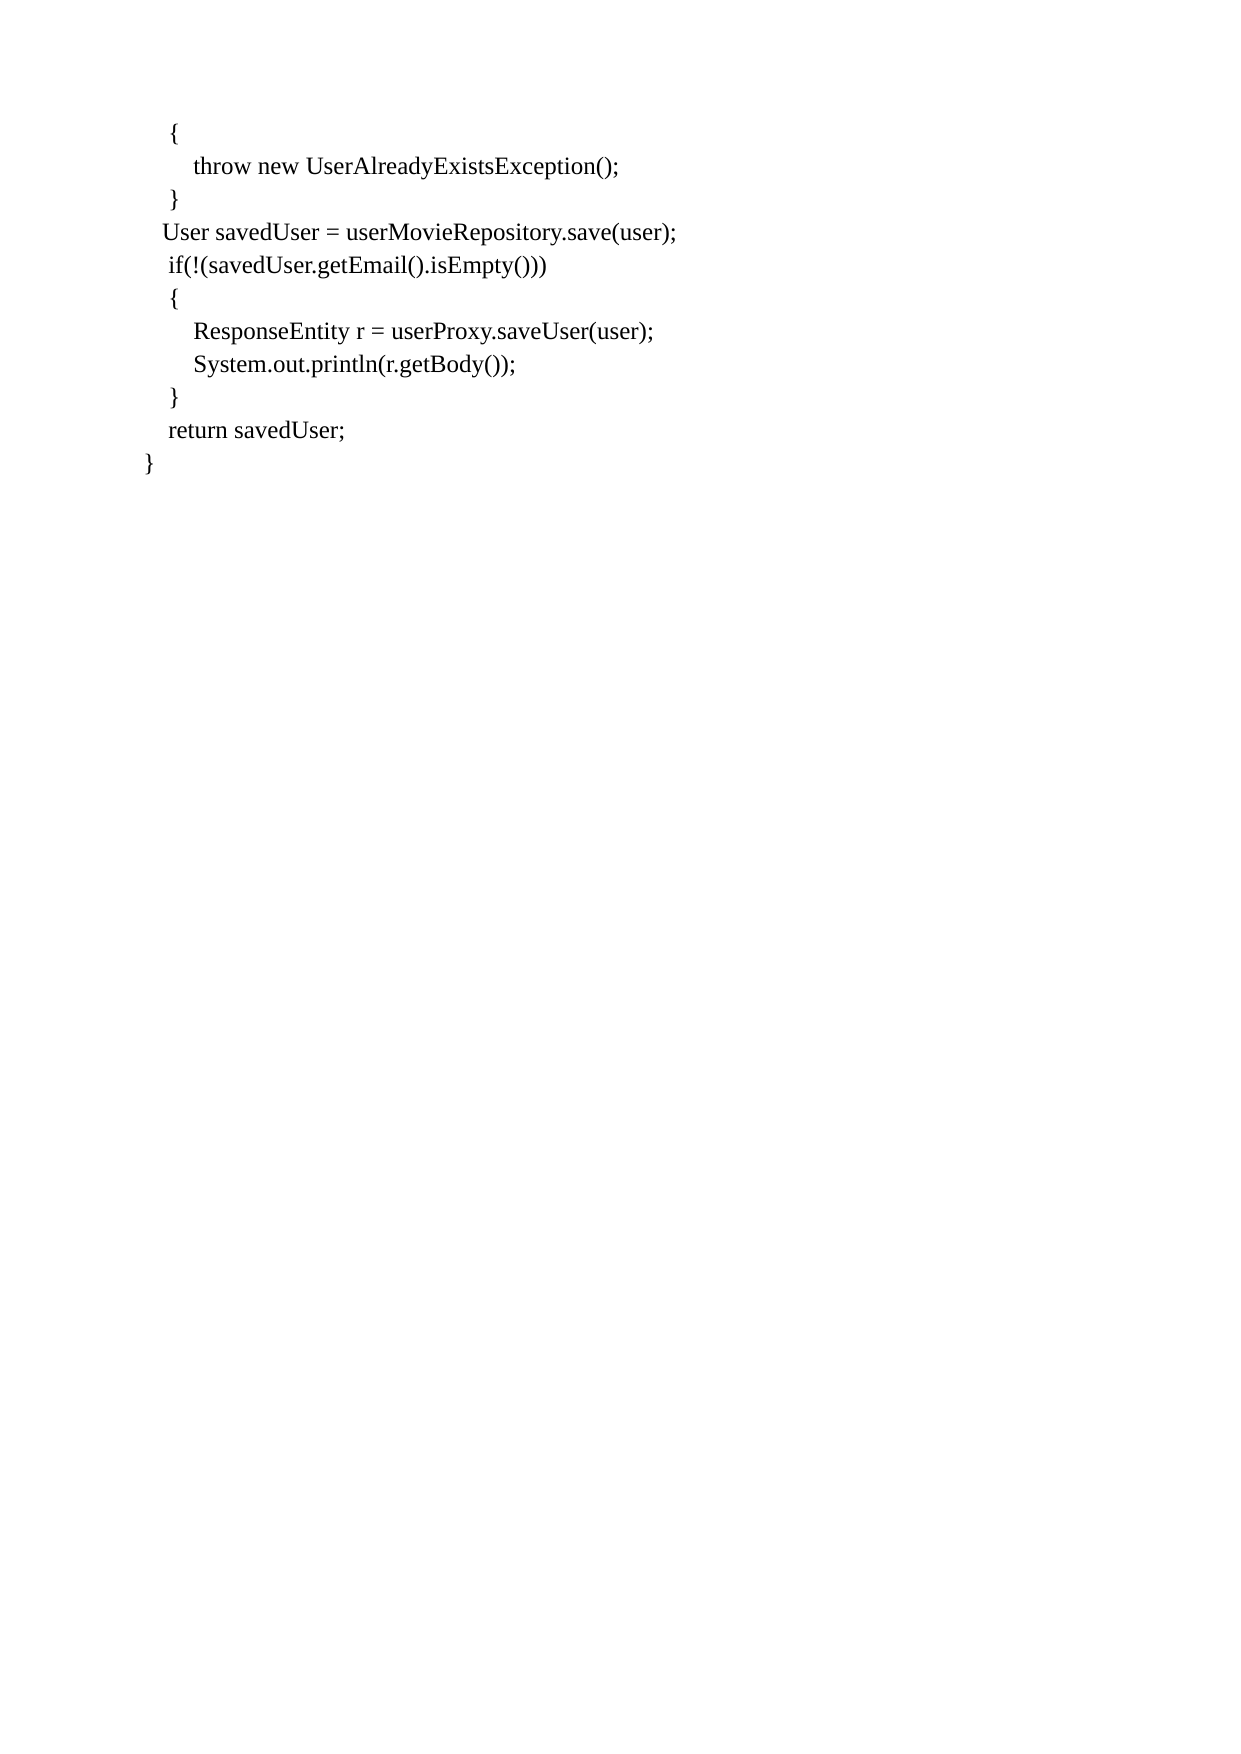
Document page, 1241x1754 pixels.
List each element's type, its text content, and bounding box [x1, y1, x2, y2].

text { throw new UserAlreadyExistsException(); } User savedUser = userMovieRepository.save(user); if(!(savedUser.getEmail().isEmpty())) { ResponseEntity r = userProxy.saveUser(user); System.out.println(r.getBody()); } return savedUser; } [118, 118, 1122, 477]
